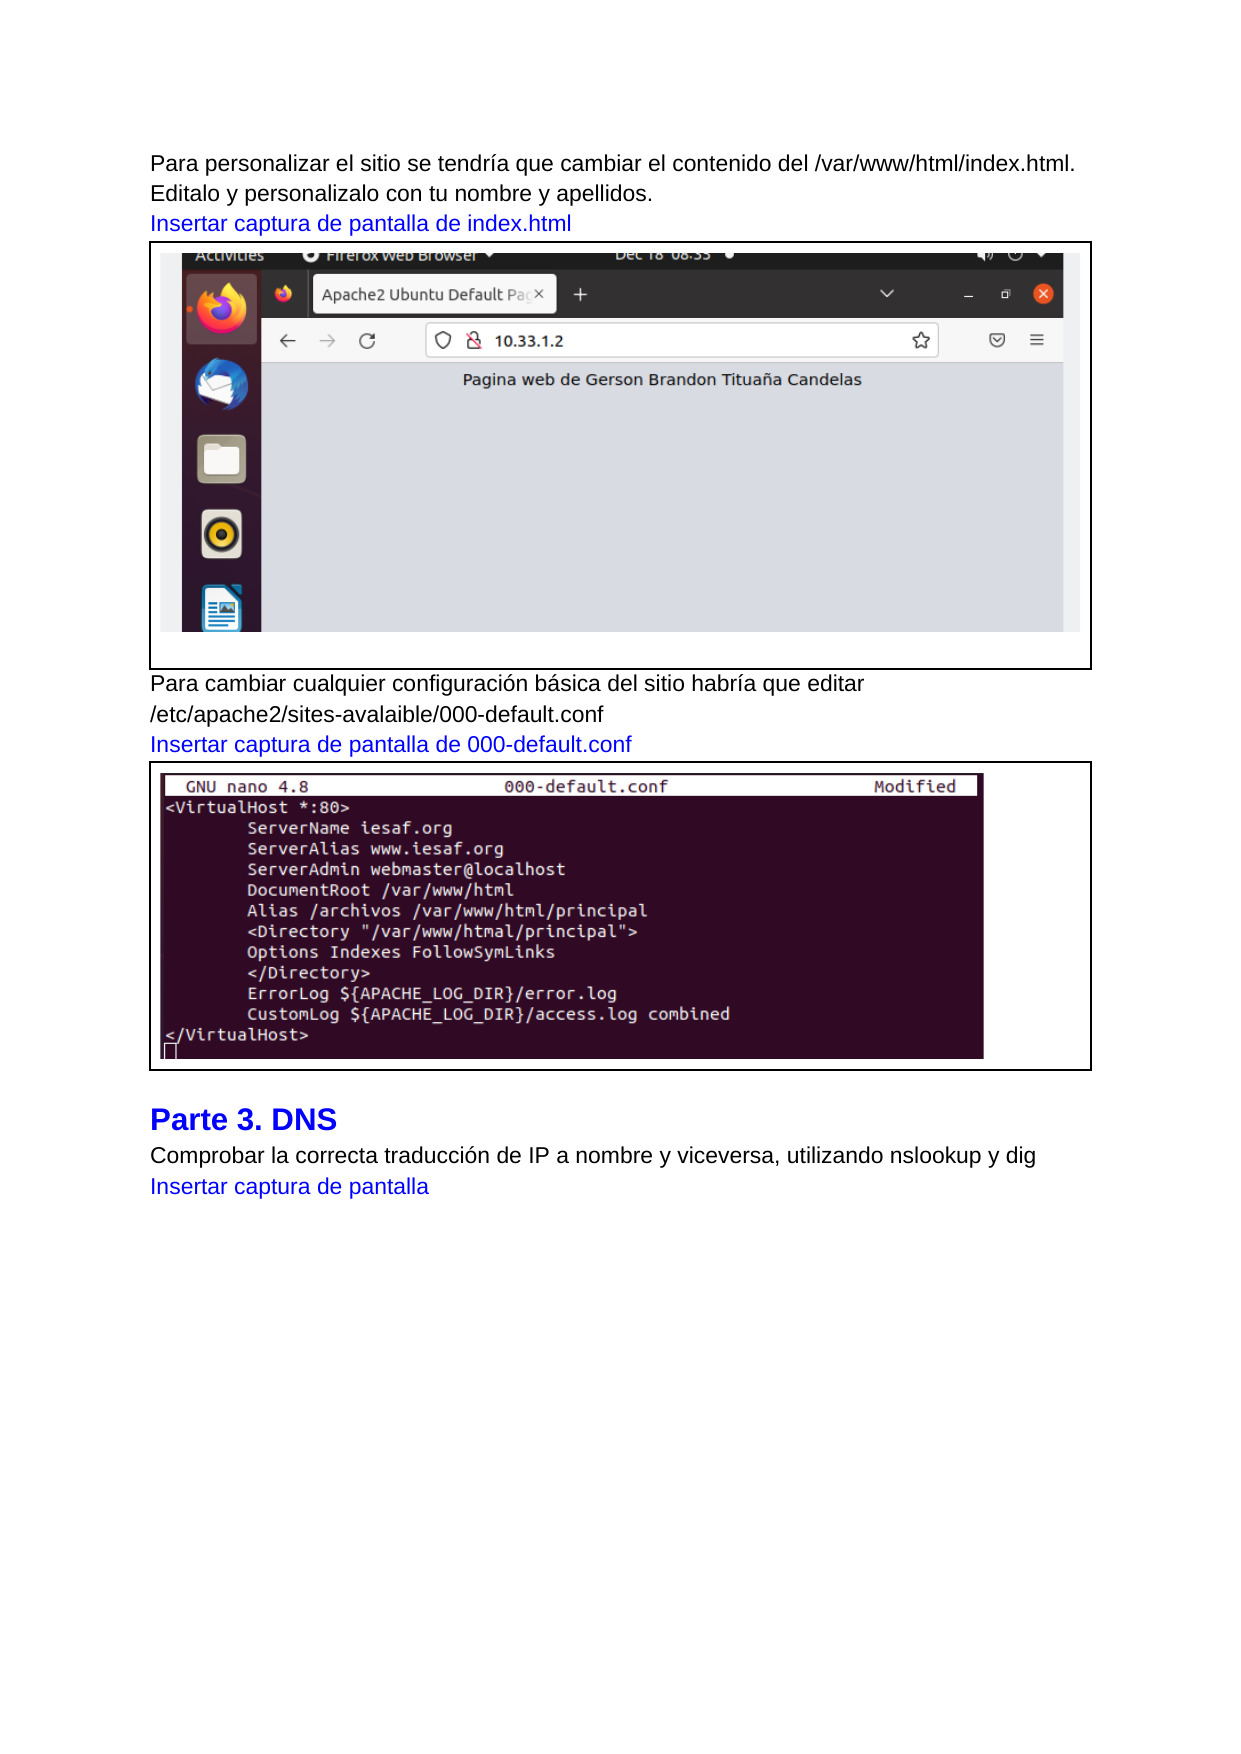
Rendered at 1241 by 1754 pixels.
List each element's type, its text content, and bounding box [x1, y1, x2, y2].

text Insertar captura de pantalla de index.html [150, 210, 1090, 237]
text /etc/apache2/sites-avalaible/000-default.conf [150, 701, 1090, 727]
text Comprobar la correcta traducción de IP a nombre y viceversa, utilizando nslookup y dig [150, 1142, 1090, 1169]
text Parte 3. DNS [150, 1101, 1090, 1137]
text Insertar captura de pantalla [150, 1173, 1090, 1199]
table_header [151, 763, 1090, 1069]
text Insertar captura de pantalla de 000-default.conf [150, 731, 1090, 757]
picture [766, 773, 984, 1059]
text Para personalizar el sitio se tendría que cambiar el contenido del /var/www/html/index.html. Editalo y personalizalo con tu nombre y apellidos. [150, 150, 1090, 207]
text Para cambiar cualquier configuración básica del sitio habría que editar [150, 670, 1090, 697]
picture [160, 253, 1080, 632]
table_header [151, 243, 1090, 668]
